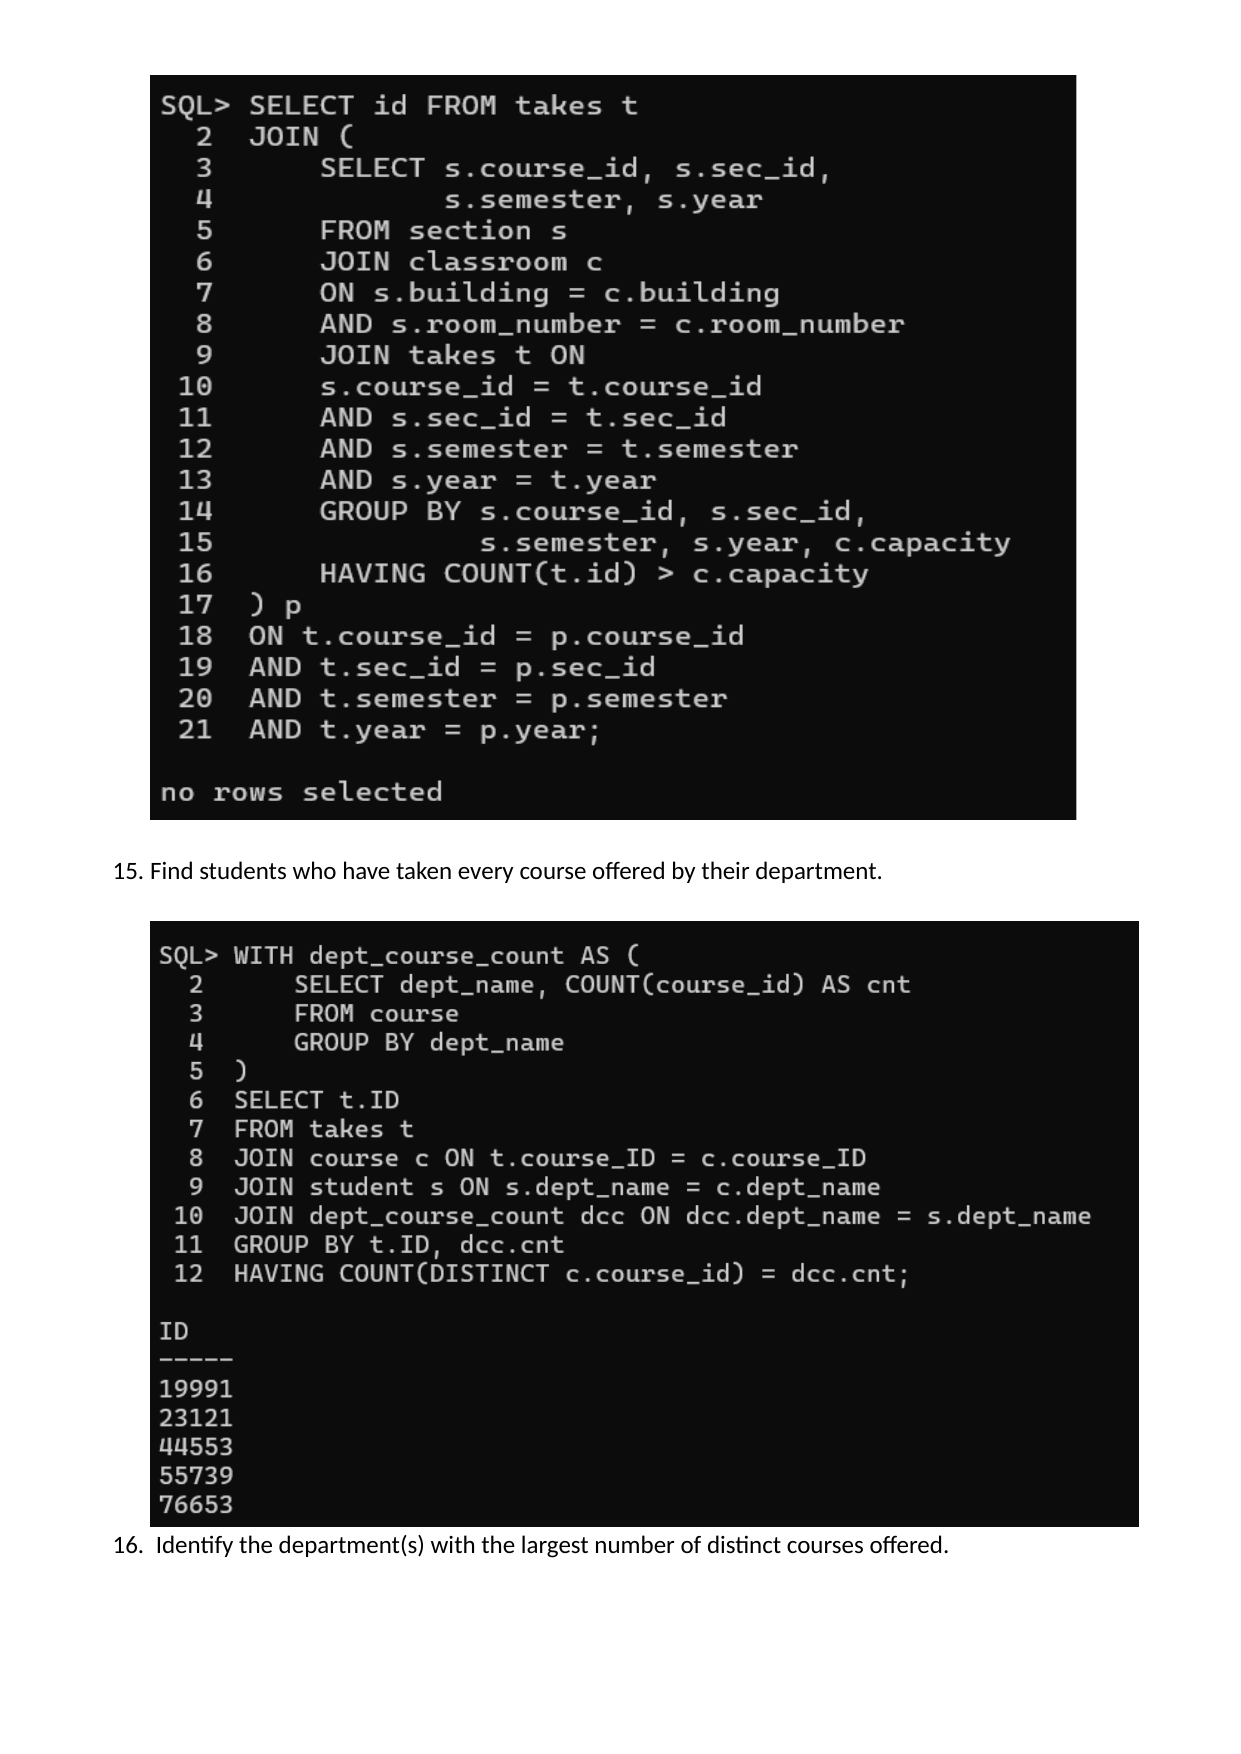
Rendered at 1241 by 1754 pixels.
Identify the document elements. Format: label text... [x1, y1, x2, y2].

list Identify the department(s) with the largest number of distinct courses offered. [112, 1529, 1165, 1560]
picture [150, 921, 1139, 1527]
picture [150, 75, 1077, 820]
list Find students who have taken every course offered by their department. [112, 855, 1165, 886]
